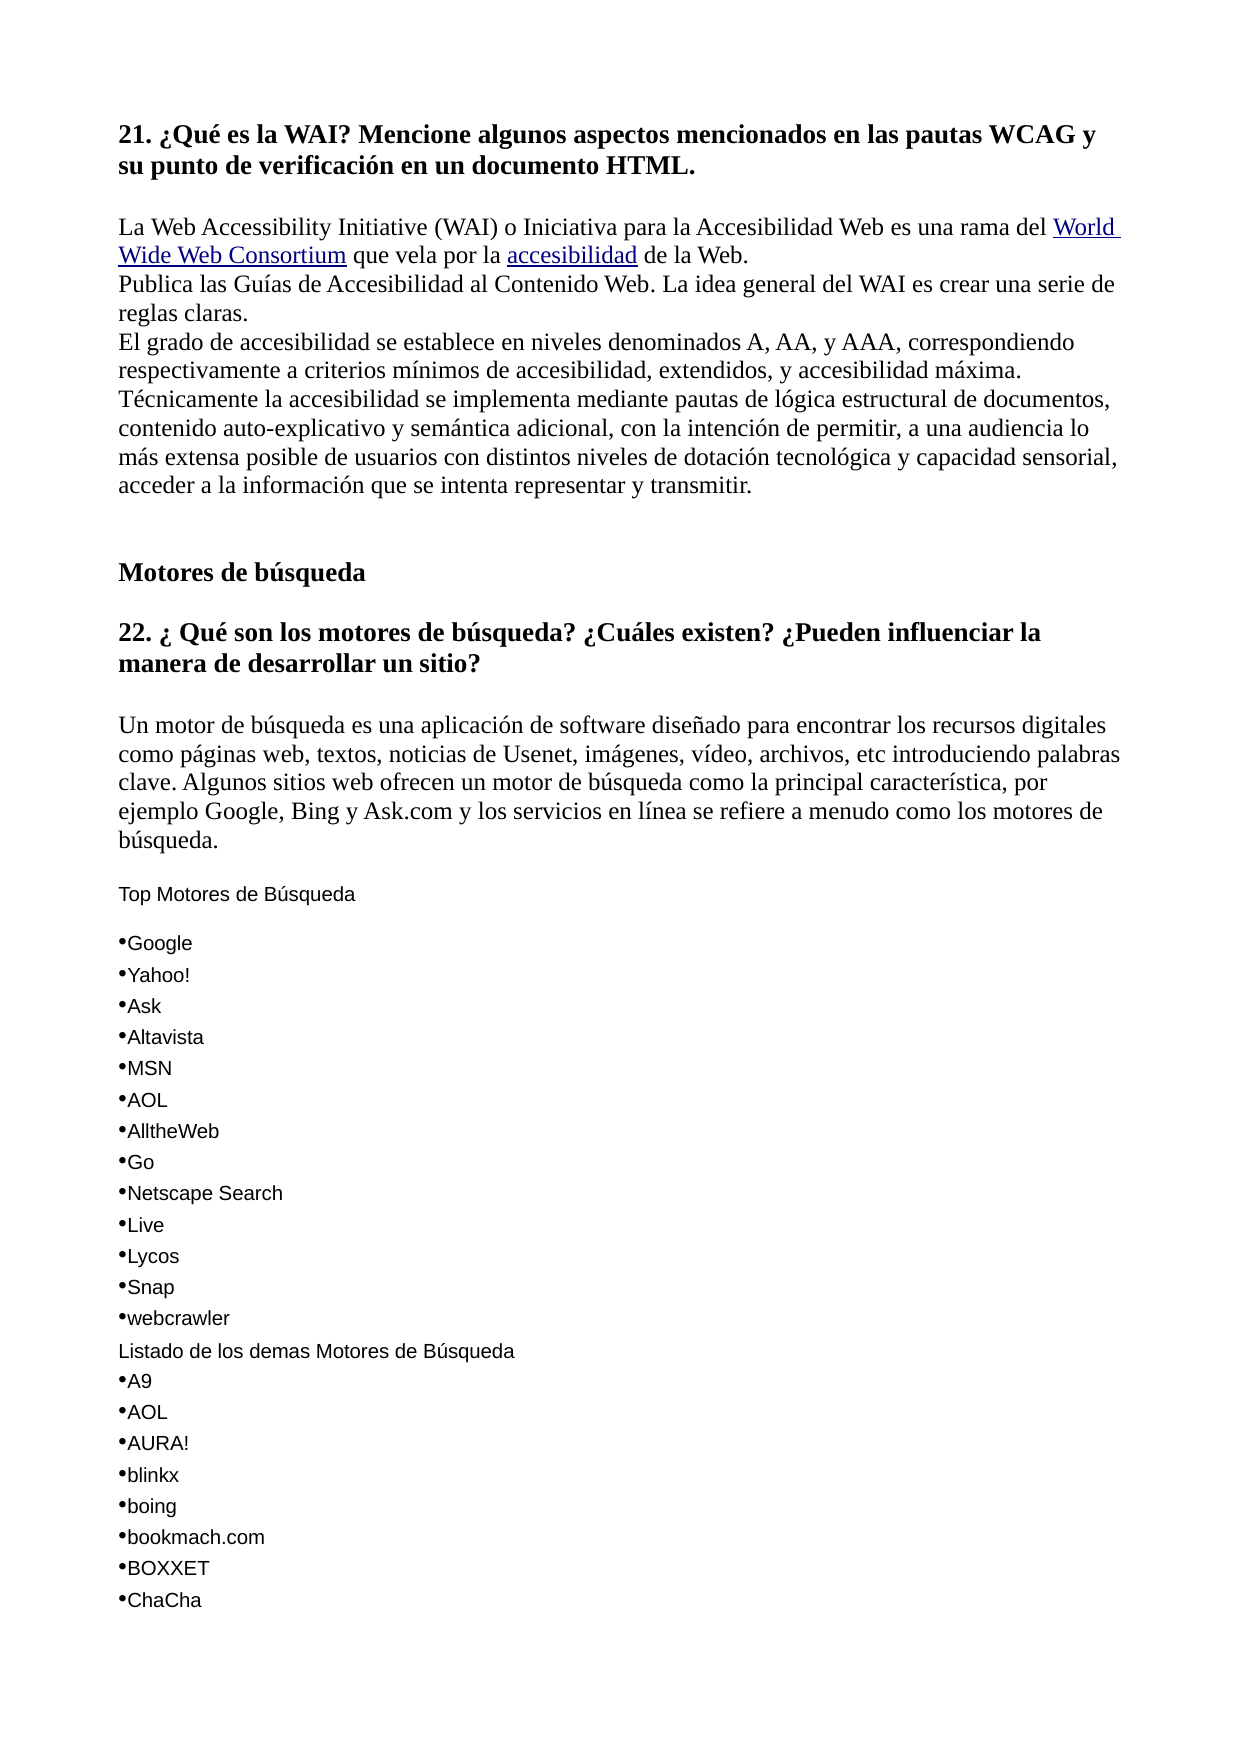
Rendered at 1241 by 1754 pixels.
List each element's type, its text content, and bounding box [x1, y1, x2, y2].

text Publica las Guías de Accesibilidad al Contenido Web. La idea general del WAI es crear una serie de reglas claras. [118, 269, 1122, 327]
text Un motor de búsqueda es una aplicación de software diseñado para encontrar los recursos digitales como páginas web, textos, noticias de Usenet, imágenes, vídeo, archivos, etc introduciendo palabras clave. Algunos sitios web ofrecen un motor de búsqueda como la principal característica, por ejemplo Google, Bing y Ask.com y los servicios en línea se refiere a menudo como los motores de búsqueda. [118, 710, 1122, 854]
text El grado de accesibilidad se establece en niveles denominados A, AA, y AAA, correspondiendo respectivamente a criterios mínimos de accesibilidad, extendidos, y accesibilidad máxima. Técnicamente la accesibilidad se implementa mediante pautas de lógica estructural de documentos, contenido auto-explicativo y semántica adicional, con la intención de permitir, a una audiencia lo más extensa posible de usuarios con distintos niveles de dotación tecnológica y capacidad sensorial, acceder a la información que se intenta representar y transmitir. [118, 327, 1122, 499]
text 22. ¿ Qué son los motores de búsqueda? ¿Cuáles existen? ¿Pueden influenciar la manera de desarrollar un sitio? [118, 616, 1122, 679]
list AOL [118, 1394, 1091, 1425]
text Top Motores de Búsqueda [118, 882, 1122, 906]
list ChaCha [118, 1581, 1091, 1612]
list Snap [118, 1269, 1091, 1300]
list Altavista [118, 1019, 1091, 1050]
list BOXXET [118, 1550, 1091, 1581]
list A9 [118, 1362, 1091, 1394]
list Yahoo! [118, 956, 1091, 987]
text 21. ¿Qué es la WAI? Mencione algunos aspectos mencionados en las pautas WCAG y su punto de verificación en un documento HTML. [118, 118, 1122, 180]
list webcrawler [118, 1300, 1091, 1331]
list MSN [118, 1050, 1091, 1081]
list bookmach.com [118, 1519, 1091, 1550]
list AlltheWeb [118, 1112, 1091, 1144]
text La Web Accessibility Initiative (WAI) o Iniciativa para la Accesibilidad Web es una rama del World Wide Web Consortium que vela por la accesibilidad de la Web. [118, 212, 1122, 269]
list Go [118, 1144, 1091, 1175]
list Ask [118, 987, 1091, 1019]
list Lycos [118, 1237, 1091, 1269]
text Motores de búsqueda [118, 557, 1122, 588]
text Listado de los demas Motores de Búsqueda [118, 1331, 1122, 1362]
list boing [118, 1487, 1091, 1519]
list AURA! [118, 1425, 1091, 1456]
list Netscape Search [118, 1175, 1091, 1206]
list blinkx [118, 1456, 1091, 1487]
list AOL [118, 1081, 1091, 1112]
list Live [118, 1206, 1091, 1237]
list Google [118, 925, 1091, 956]
